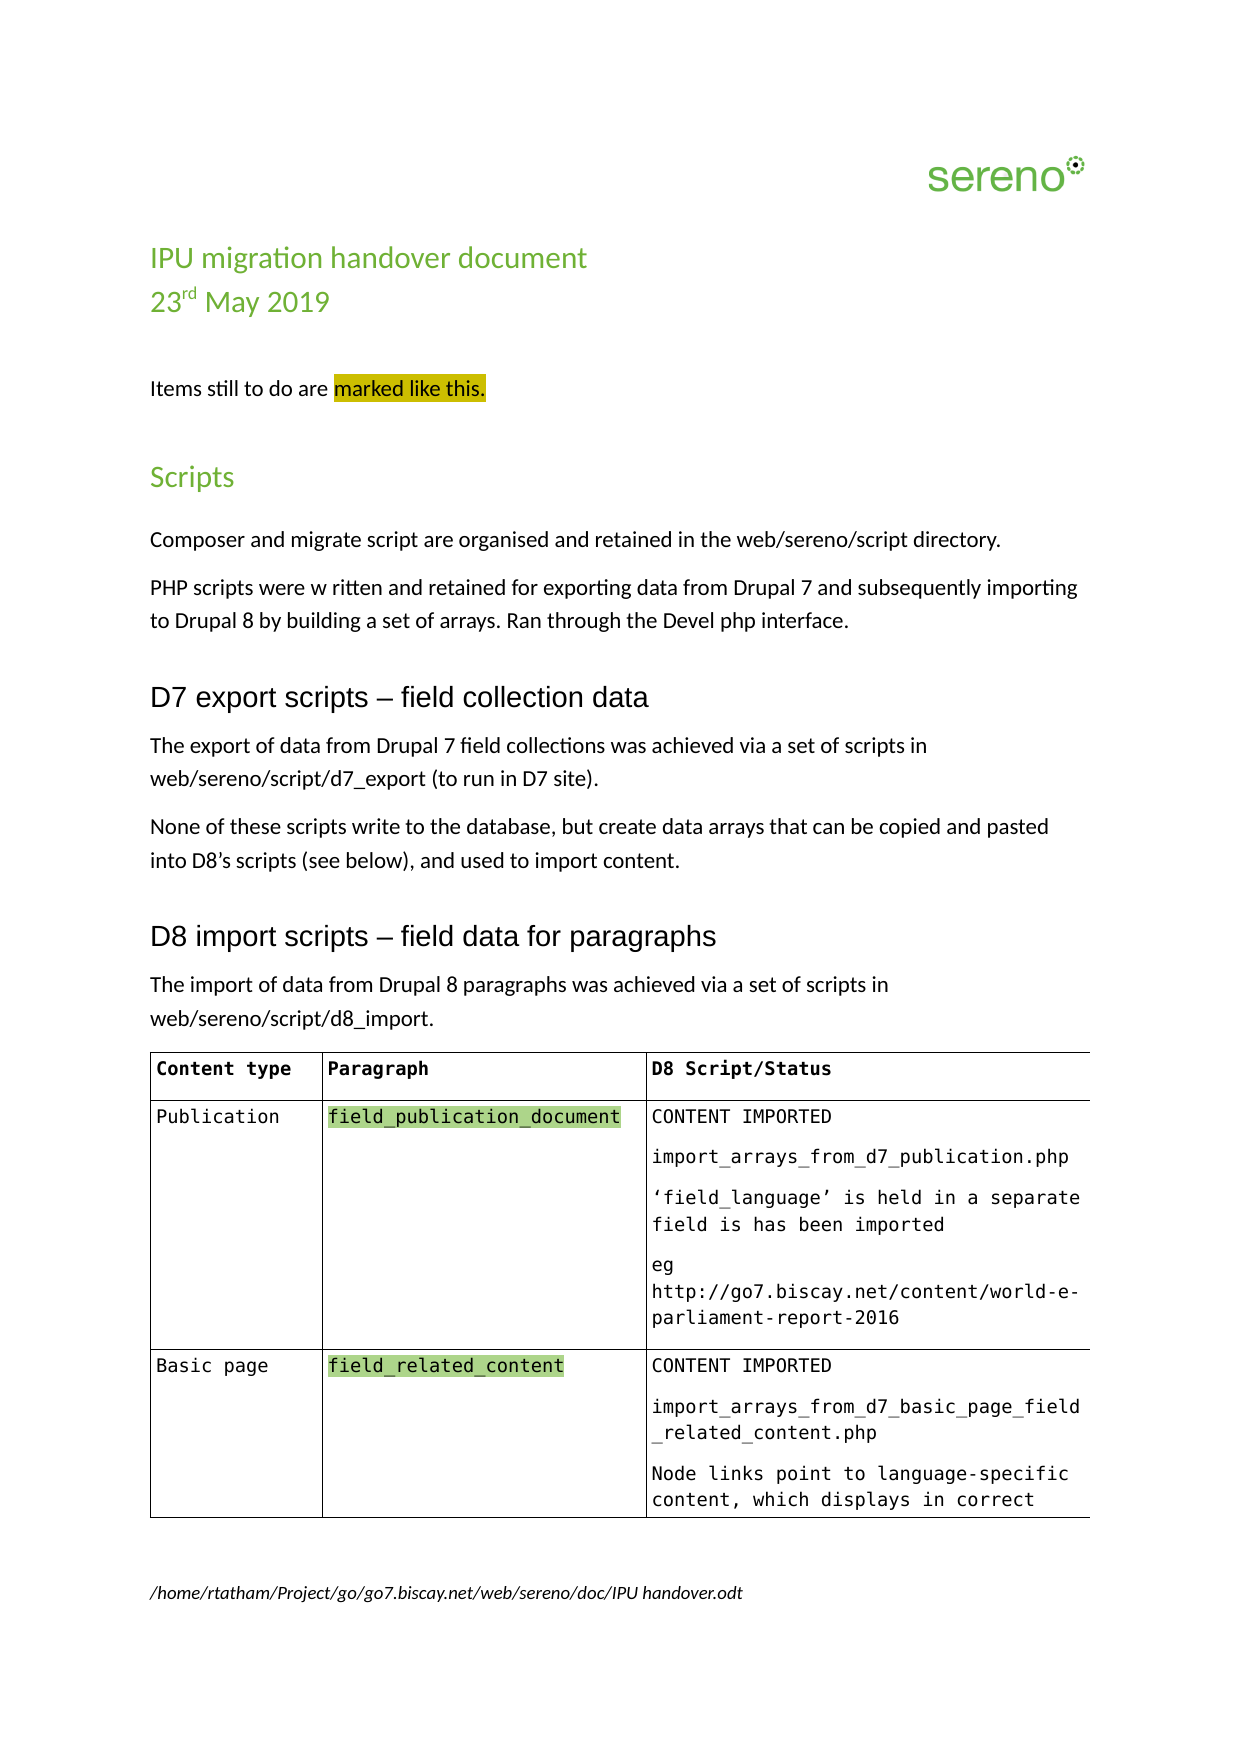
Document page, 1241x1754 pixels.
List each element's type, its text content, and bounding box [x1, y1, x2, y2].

subtitle D7 export scripts – field collection data [150, 680, 1090, 713]
table_cell field_related_content [323, 1350, 646, 1517]
text Items still to do are marked like this. [150, 374, 1090, 402]
table_cell CONTENT IMPORTED import_arrays_from_d7_publication.php ‘field_language’ is held in a separate field is has been imported eg http://go7.biscay.net/content/world-e-parliament-report-2016 [647, 1101, 1090, 1349]
table_header Paragraph [323, 1053, 646, 1100]
text None of these scripts write to the database, but create data arrays that can be copied and pasted into D8’s scripts (see below), and used to import content. [150, 812, 1090, 874]
table_header Content type [151, 1053, 322, 1100]
table_cell CONTENT IMPORTED import_arrays_from_d7_basic_page_field_related_content.php Node links point to language-specific content, which displays in correct [647, 1350, 1090, 1517]
text Composer and migrate script are organised and retained in the web/sereno/script directory. [150, 525, 1090, 553]
text The import of data from Drupal 8 paragraphs was achieved via a set of scripts in web/sereno/script/d8_import. [150, 970, 1090, 1032]
text PHP scripts were w ritten and retained for exporting data from Drupal 7 and subsequently importing to Drupal 8 by building a set of arrays. Ran through the Devel php interface. [150, 573, 1090, 635]
table_cell Basic page [151, 1350, 322, 1517]
picture [928, 155, 1085, 192]
table_cell Publication [151, 1101, 322, 1349]
subtitle 23rd May 2019 [150, 282, 1090, 320]
subtitle D8 import scripts – field data for paragraphs [150, 919, 1090, 953]
table_header D8 Script/Status [647, 1053, 1090, 1100]
subtitle IPU migration handover document [150, 238, 1090, 277]
table_cell field_publication_document [323, 1101, 646, 1349]
subtitle Scripts [150, 458, 1090, 496]
text The export of data from Drupal 7 field collections was achieved via a set of scripts in web/sereno/script/d7_export (to run in D7 site). [150, 731, 1090, 792]
